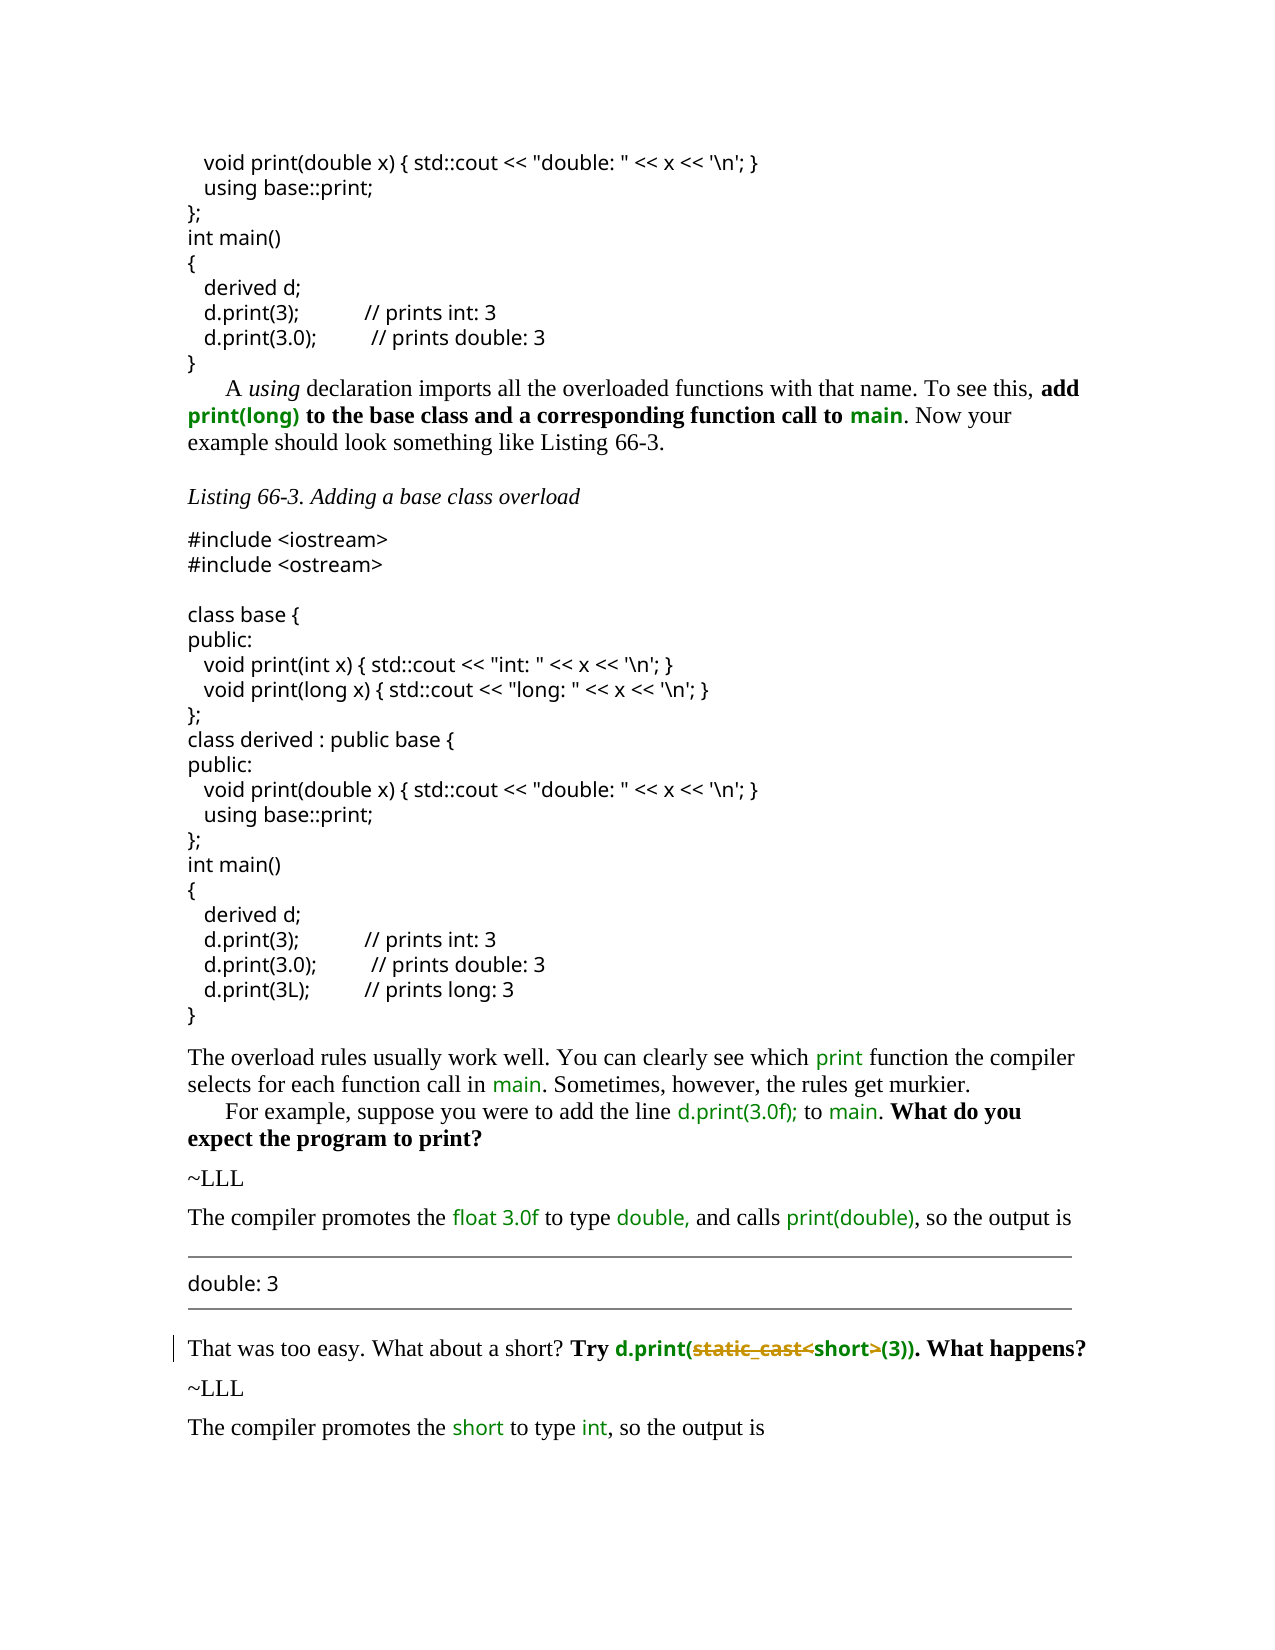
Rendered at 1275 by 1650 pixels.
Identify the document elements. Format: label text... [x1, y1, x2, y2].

text For example, suppose you were to add the line d.print(3.0f); to main. What do you expect the program to print? [187, 1098, 1087, 1152]
text }; [187, 200, 1072, 225]
text public: [187, 627, 1072, 652]
text void print(long x) { std::cout << "long: " << x << '\n'; } [187, 677, 1072, 702]
text #include <iostream> [187, 527, 1072, 552]
text #include <ostream> [187, 552, 1072, 577]
text That was too easy. What about a short? Try d.print(short(3)). What happens? [187, 1335, 1087, 1362]
text void print(int x) { std::cout << "int: " << x << '\n'; } [187, 652, 1072, 677]
text using base::print; [187, 802, 1072, 827]
text } [187, 1002, 1072, 1027]
text void print(double x) { std::cout << "double: " << x << '\n'; } [187, 777, 1072, 802]
text } [187, 350, 1072, 375]
text d.print(3); // prints int: 3 [187, 300, 1072, 325]
text The compiler promotes the float 3.0f to type double, and calls print(double), so the output is [187, 1204, 1087, 1231]
text void print(double x) { std::cout << "double: " << x << '\n'; } [187, 150, 1072, 175]
text The compiler promotes the short to type int, so the output is [187, 1414, 1087, 1441]
text }; [187, 702, 1072, 727]
text { [187, 877, 1072, 902]
text The overload rules usually work well. You can clearly see which print function the compiler selects for each function call in main. Sometimes, however, the rules get murkier. [187, 1044, 1087, 1098]
text int main() [187, 852, 1072, 877]
text ~LLL [187, 1164, 1087, 1192]
text derived d; [187, 275, 1072, 300]
text { [187, 250, 1072, 275]
text d.print(3L); // prints long: 3 [187, 977, 1072, 1002]
text ~LLL [187, 1374, 1087, 1401]
text derived d; [187, 902, 1072, 927]
text A using declaration imports all the overloaded functions with that name. To see this, add print(long) to the base class and a corresponding function call to main. Now your example should look something like Listing 66-3. [187, 375, 1087, 456]
text d.print(3.0); // prints double: 3 [187, 325, 1072, 350]
text }; [187, 827, 1072, 852]
text d.print(3.0); // prints double: 3 [187, 952, 1072, 977]
text d.print(3); // prints int: 3 [187, 927, 1072, 952]
text using base::print; [187, 175, 1072, 200]
text int main() [187, 225, 1072, 250]
text Listing 66-3. Adding a base class overload [187, 481, 1087, 510]
text class derived : public base { [187, 727, 1072, 752]
text public: [187, 752, 1072, 777]
text class base { [187, 602, 1072, 627]
text double: 3 [187, 1257, 1072, 1310]
